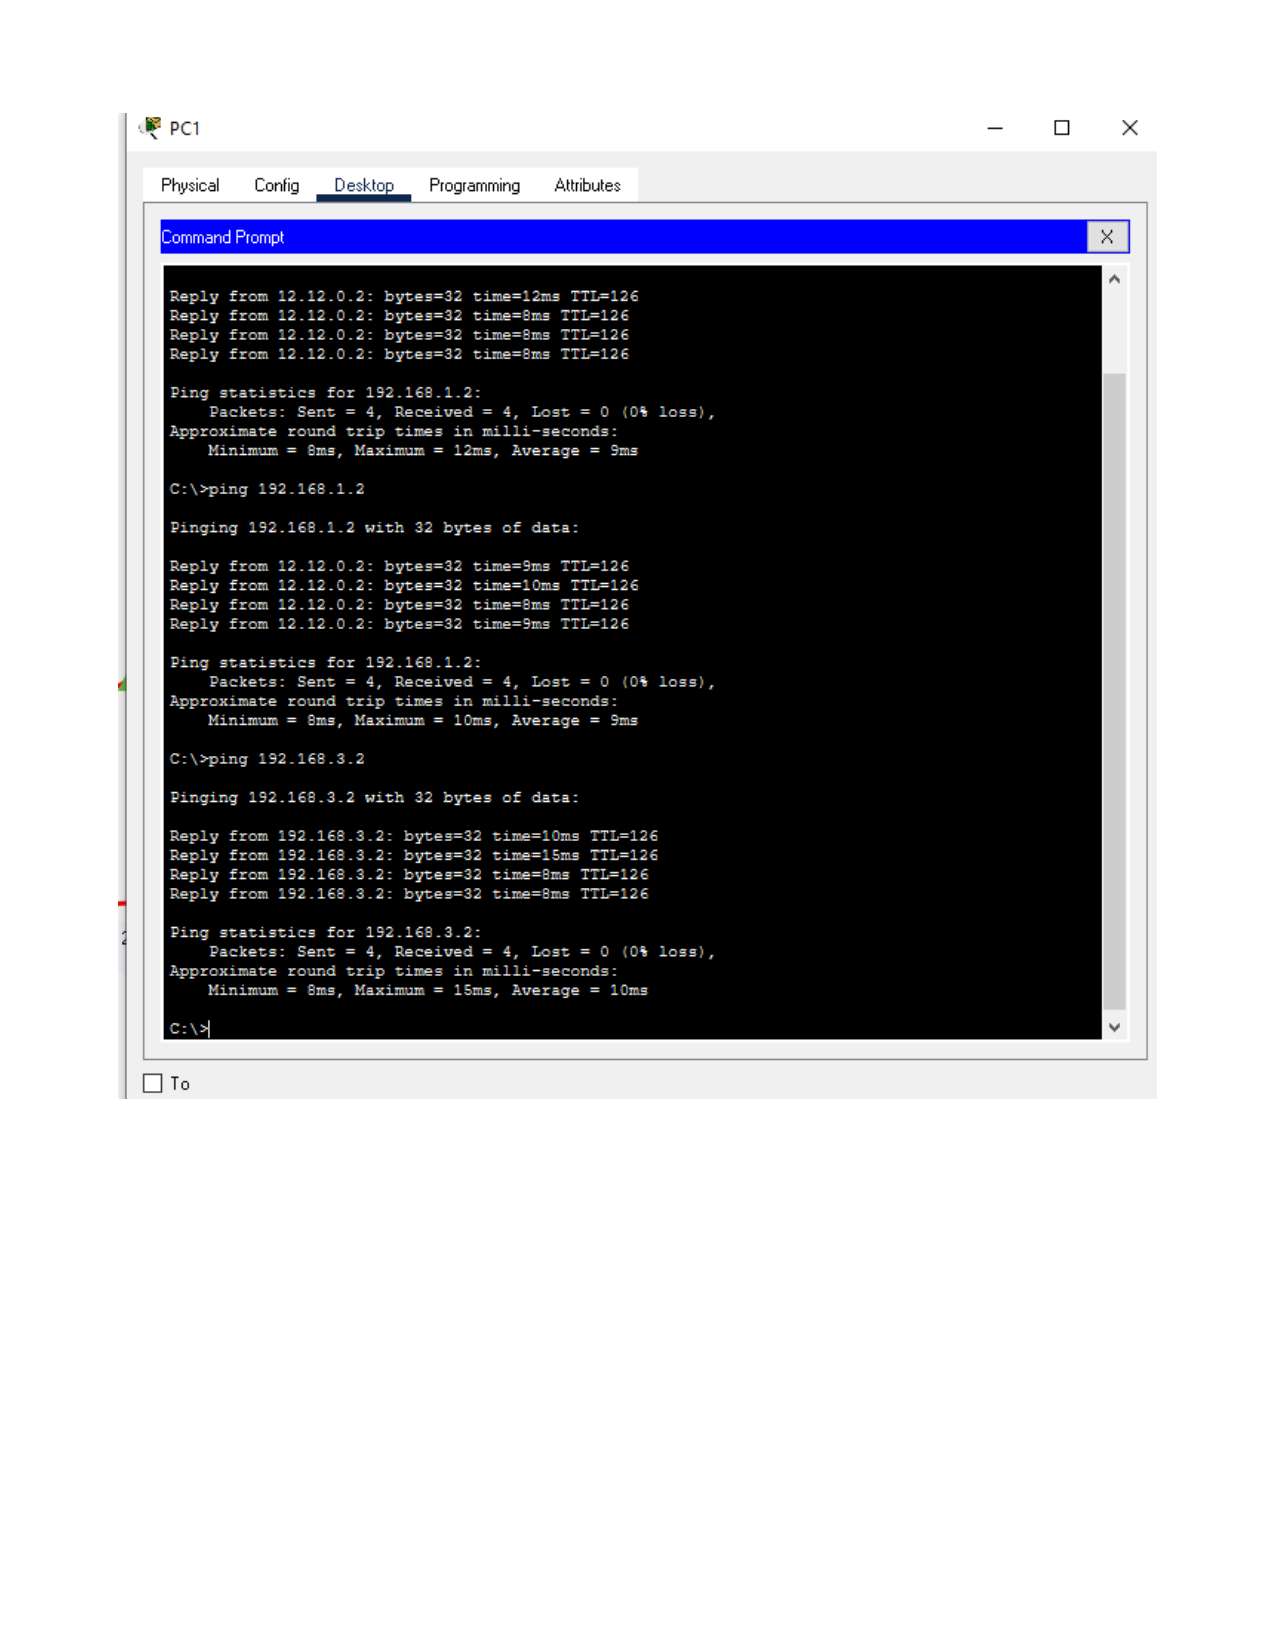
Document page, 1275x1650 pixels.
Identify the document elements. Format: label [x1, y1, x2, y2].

picture [118, 113, 1157, 1099]
